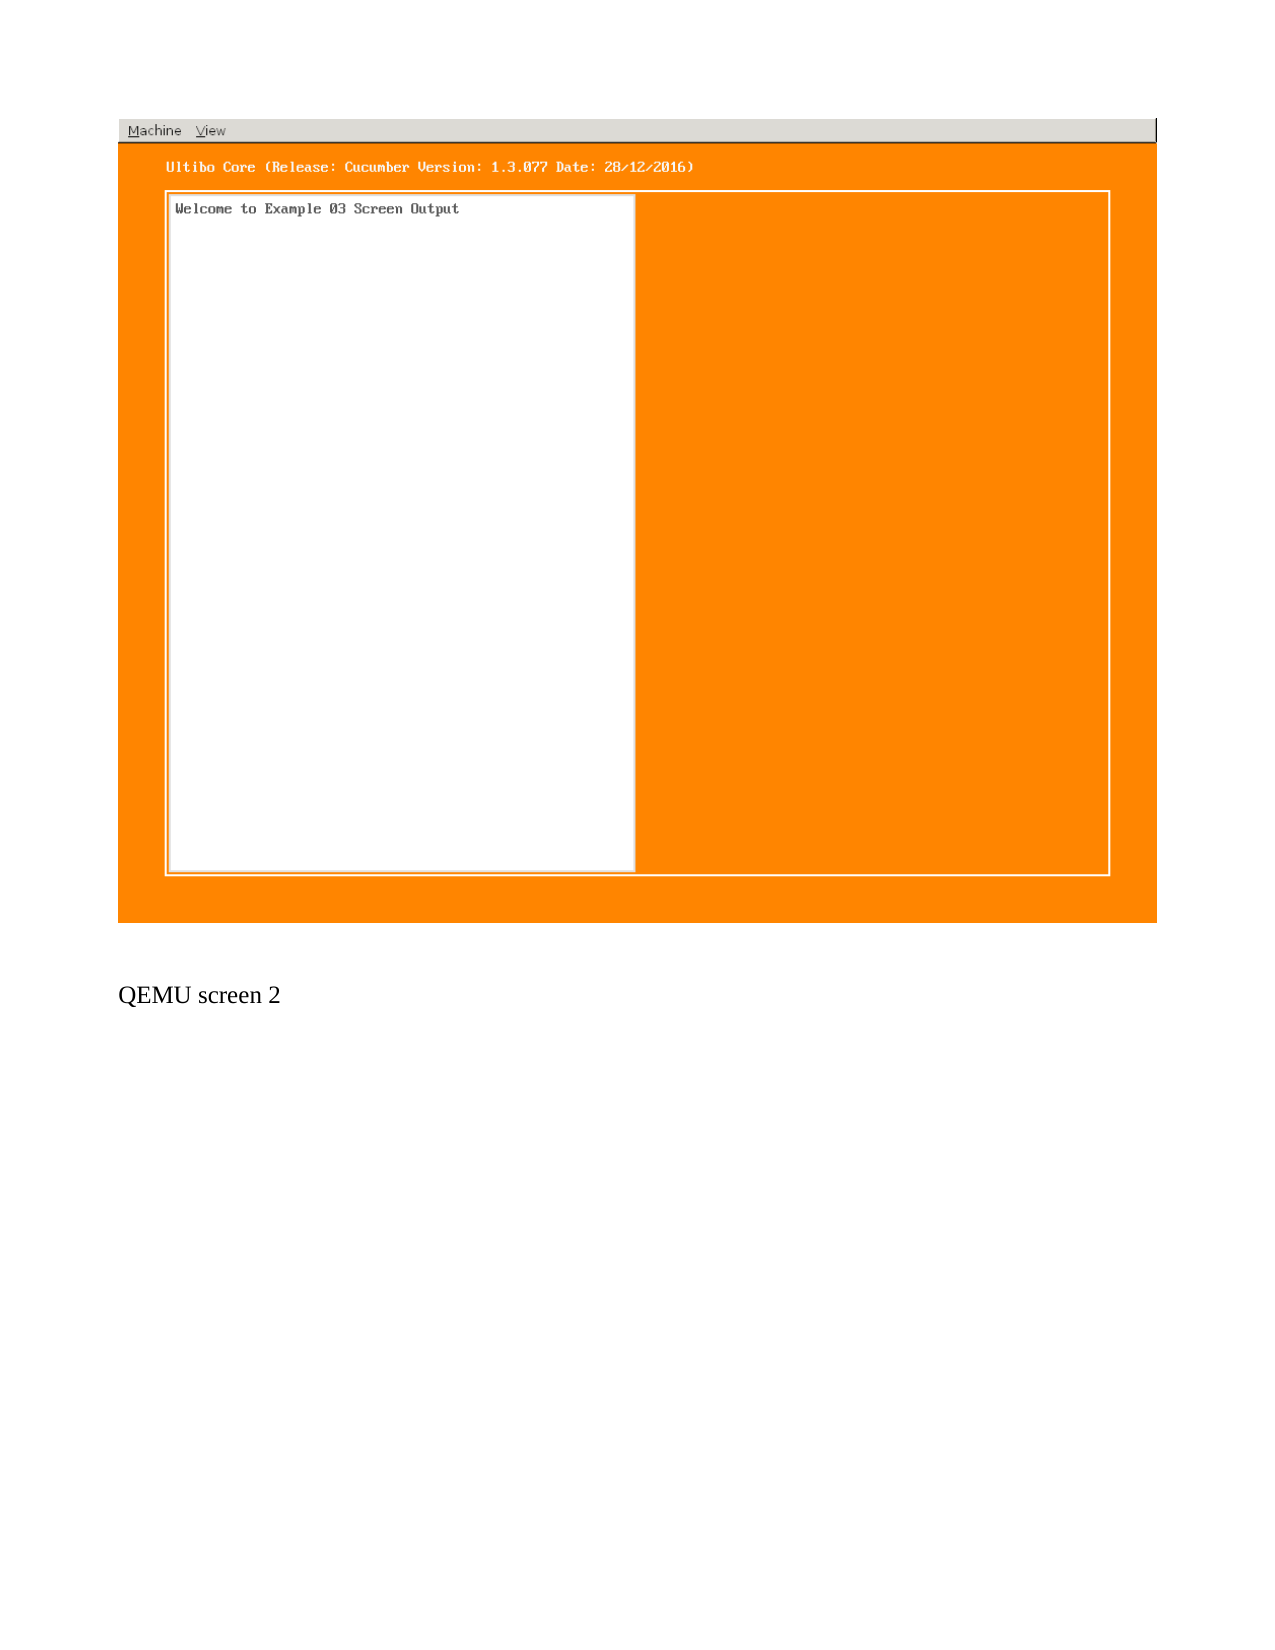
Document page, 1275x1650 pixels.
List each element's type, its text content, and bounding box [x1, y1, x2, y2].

text QEMU screen 2 [118, 980, 1157, 1009]
picture [118, 118, 1157, 923]
